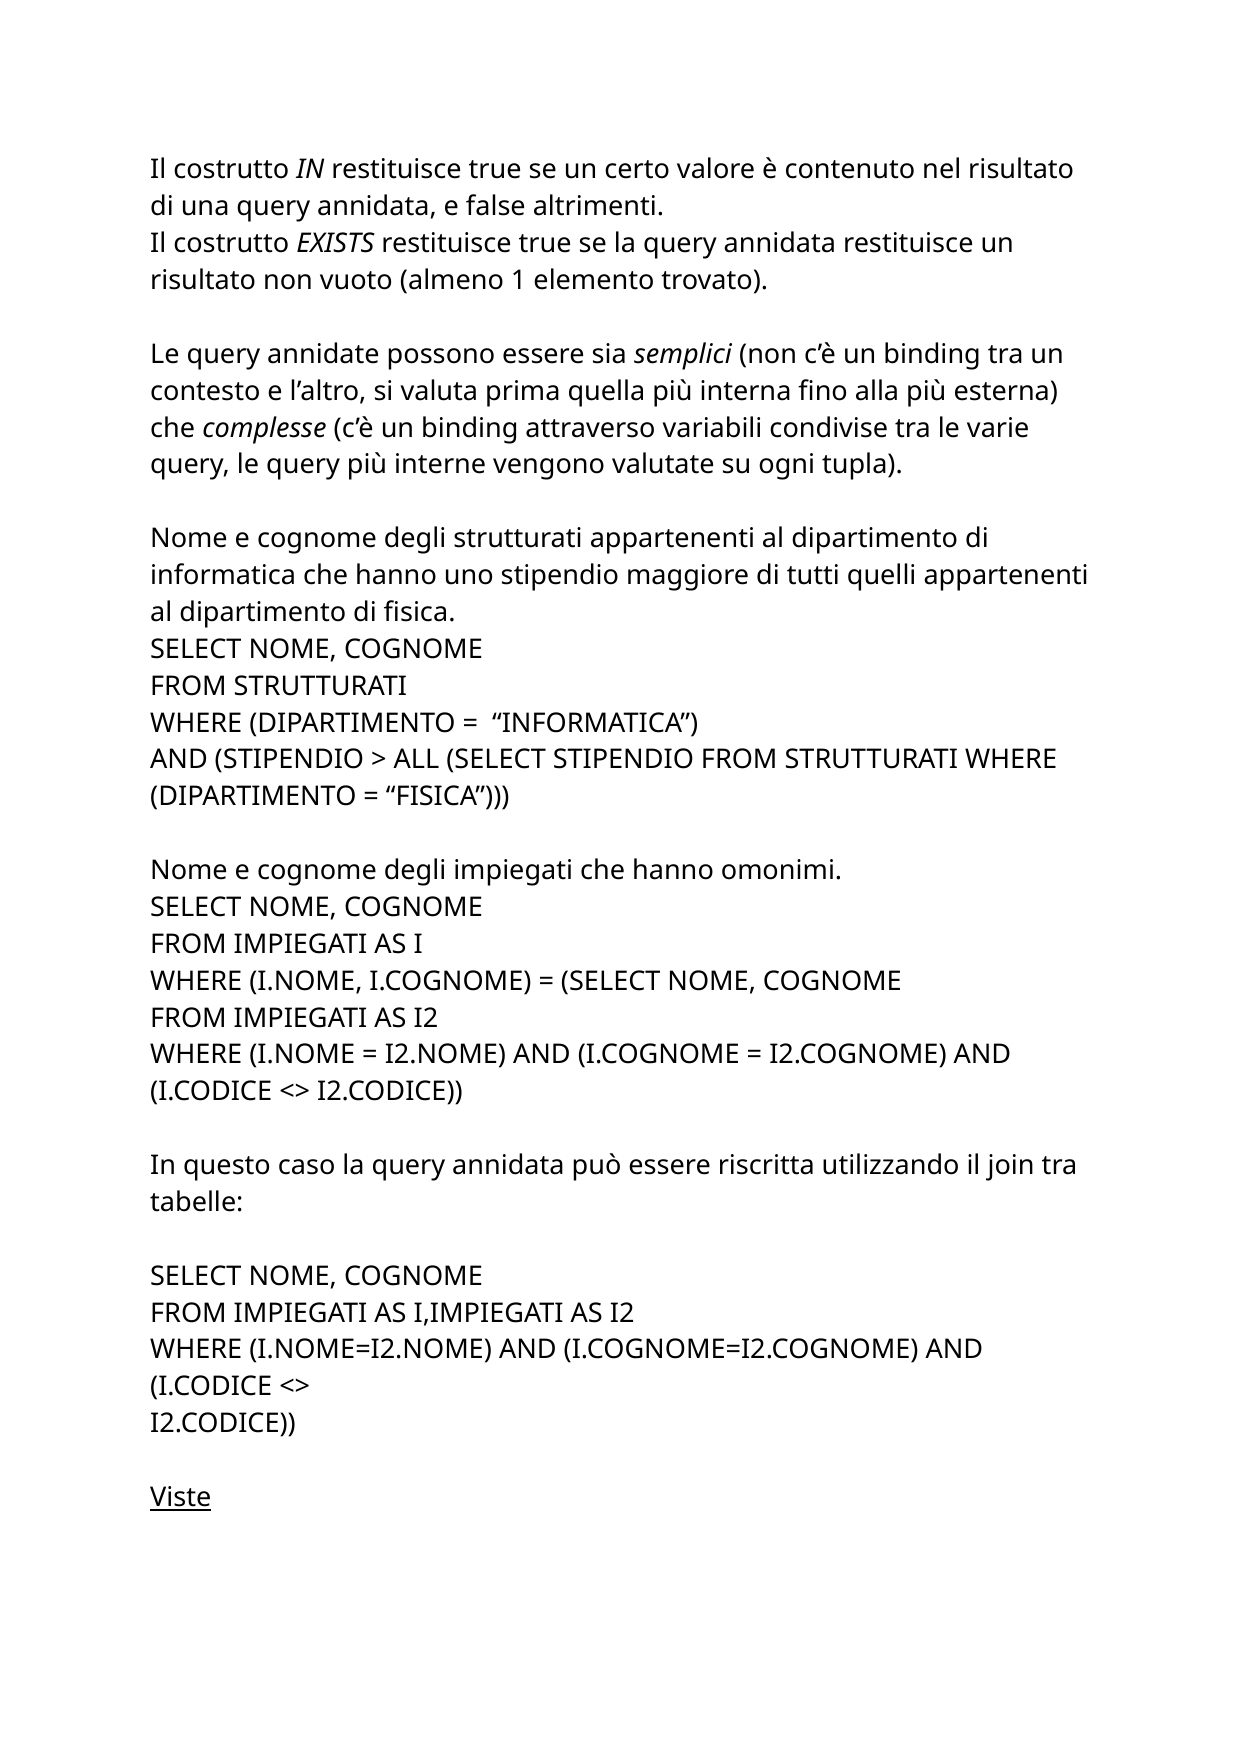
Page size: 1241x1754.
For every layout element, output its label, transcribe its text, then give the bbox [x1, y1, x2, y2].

text AND (STIPENDIO > ALL (SELECT STIPENDIO FROM STRUTTURATI WHERE (DIPARTIMENTO = “FISICA”))) [150, 740, 1090, 814]
text WHERE (I.NOME = I2.NOME) AND (I.COGNOME = I2.COGNOME) AND (I.CODICE <> I2.CODICE)) [150, 1035, 1090, 1109]
text WHERE (I.NOME=I2.NOME) AND (I.COGNOME=I2.COGNOME) AND (I.CODICE <> [150, 1330, 1090, 1404]
text FROM IMPIEGATI AS I,IMPIEGATI AS I2 [150, 1293, 1090, 1330]
text SELECT NOME, COGNOME [150, 1256, 1090, 1293]
text SELECT NOME, COGNOME [150, 629, 1090, 666]
text Nome e cognome degli strutturati appartenenti al dipartimento di informatica che hanno uno stipendio maggiore di tutti quelli appartenenti al dipartimento di fisica. [150, 519, 1090, 629]
text WHERE (DIPARTIMENTO = “INFORMATICA”) [150, 703, 1090, 740]
text Nome e cognome degli impiegati che hanno omonimi. [150, 851, 1090, 887]
text FROM STRUTTURATI [150, 666, 1090, 703]
text Le query annidate possono essere sia semplici (non c’è un binding tra un contesto e l’altro, si valuta prima quella più interna fino alla più esterna) che complesse (c’è un binding attraverso variabili condivise tra le varie query, le query più interne vengono valutate su ogni tupla). [150, 334, 1090, 482]
text WHERE (I.NOME, I.COGNOME) = (SELECT NOME, COGNOME [150, 961, 1090, 998]
text I2.CODICE)) [150, 1404, 1090, 1441]
text Il costrutto EXISTS restituisce true se la query annidata restituisce un risultato non vuoto (almeno 1 elemento trovato). [150, 224, 1090, 297]
text Viste [150, 1477, 1090, 1514]
text FROM IMPIEGATI AS I [150, 924, 1090, 961]
text In questo caso la query annidata può essere riscritta utilizzando il join tra tabelle: [150, 1146, 1090, 1219]
text FROM IMPIEGATI AS I2 [150, 998, 1090, 1035]
text SELECT NOME, COGNOME [150, 887, 1090, 924]
text Il costrutto IN restituisce true se un certo valore è contenuto nel risultato di una query annidata, e false altrimenti. [150, 150, 1090, 224]
